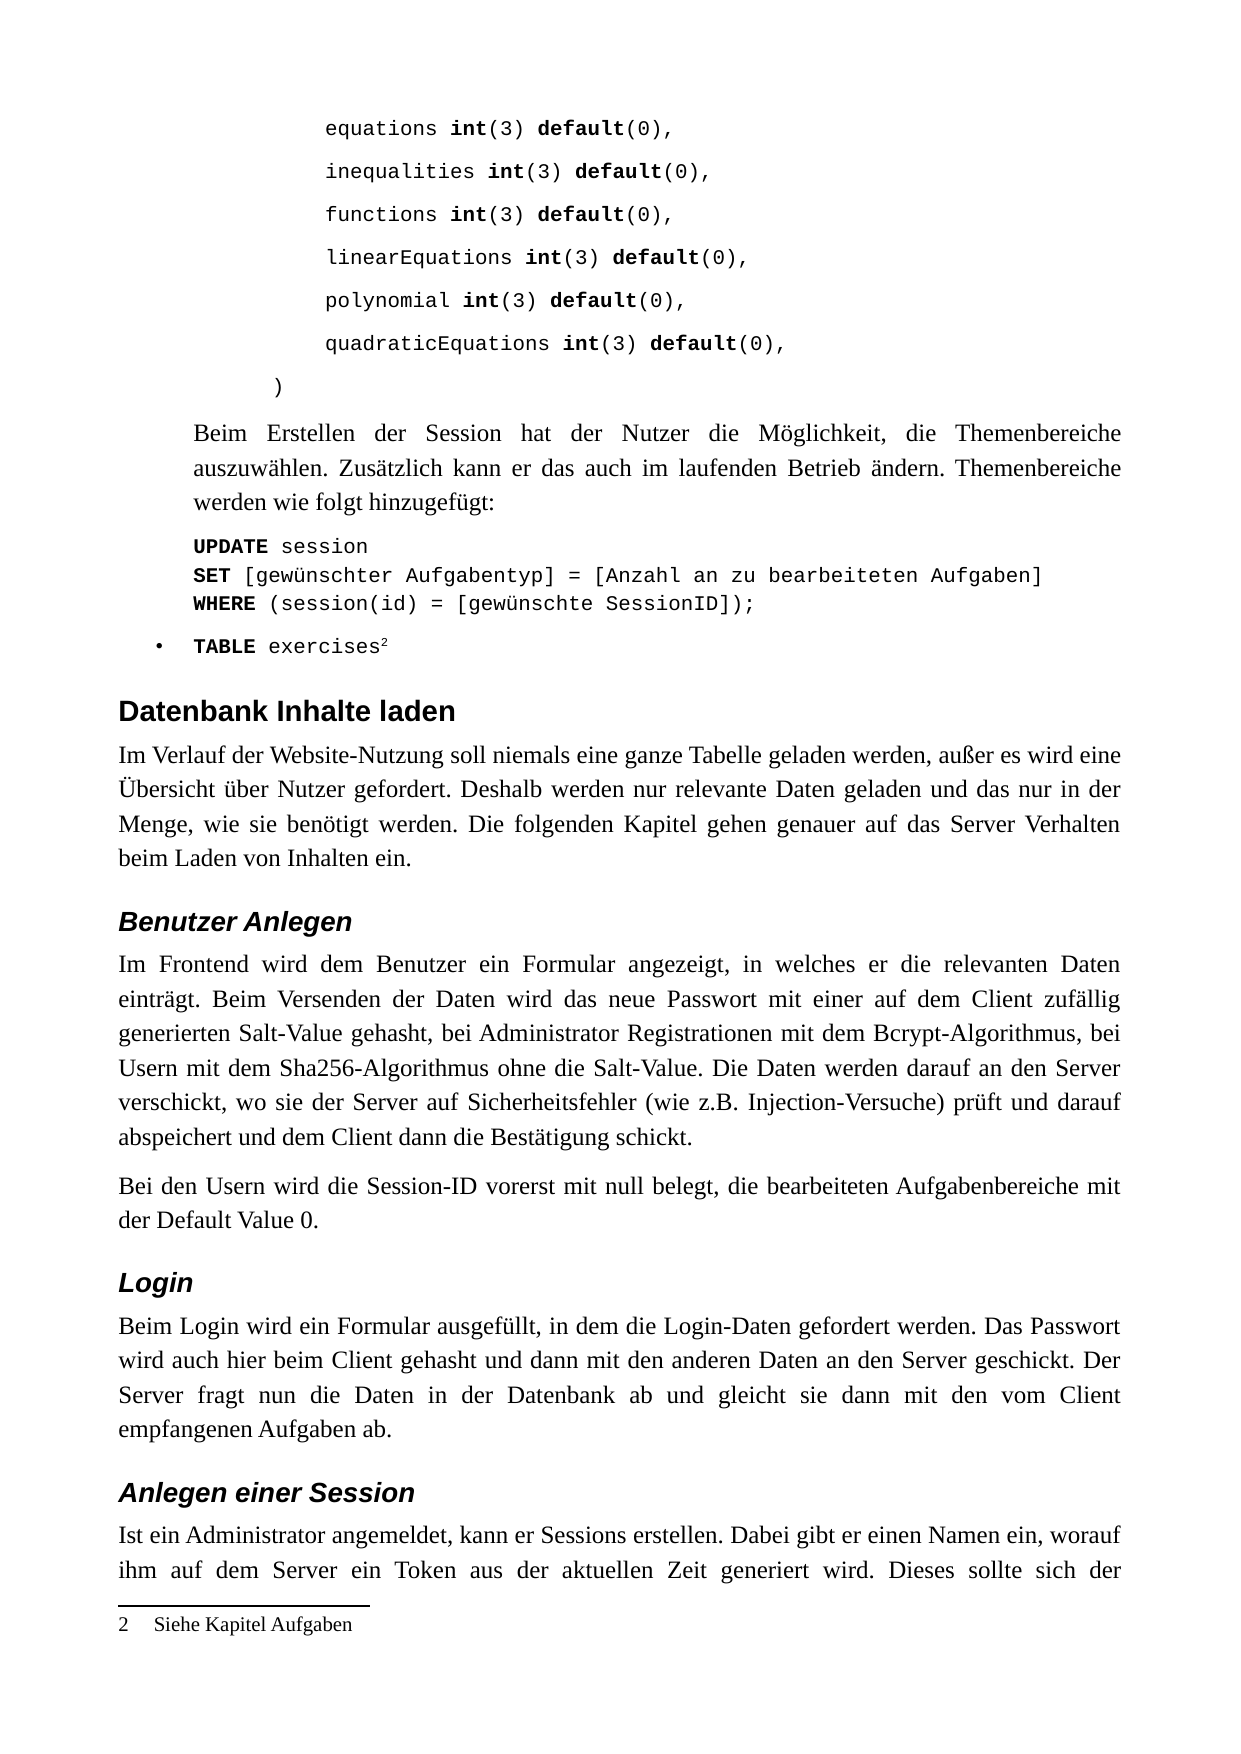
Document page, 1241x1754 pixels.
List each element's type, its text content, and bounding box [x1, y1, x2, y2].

list Siehe Kapitel Aufgaben [118, 1612, 1122, 1636]
list polynomial int(3) default(0), [289, 290, 1122, 313]
text Im Frontend wird dem Benutzer ein Formular angezeigt, in welches er die relevanten Daten einträgt. Beim Versenden der Daten wird das neue Passwort mit einer auf dem Client zufällig generierten Salt-Value gehasht, bei Administrator Registrationen mit dem Bcrypt-Algorithmus, bei Usern mit dem Sha256-Algorithmus ohne die Salt-Value. Die Daten werden darauf an den Server verschickt, wo sie der Server auf Sicherheitsfehler (wie z.B. Injection-Versuche) prüft und darauf abspeichert und dem Client dann die Bestätigung schickt. [118, 949, 1122, 1150]
subtitle Benutzer Anlegen [118, 905, 1122, 937]
list TABLE exercises [156, 636, 1122, 660]
text Beim Login wird ein Formular ausgefüllt, in dem die Login-Daten gefordert werden. Das Passwort wird auch hier beim Client gehasht und dann mit den anderen Daten an den Server geschickt. Der Server fragt nun die Daten in der Datenbank ab und gleicht sie dann mit den vom Client empfangenen Aufgaben ab. [118, 1311, 1122, 1443]
list ) [236, 376, 1122, 399]
list equations int(3) default(0), [289, 118, 1122, 142]
list quadraticEquations int(3) default(0), [289, 333, 1122, 356]
subtitle Anlegen einer Session [118, 1476, 1122, 1508]
list inequalities int(3) default(0), [289, 161, 1122, 185]
subtitle Datenbank Inhalte laden [118, 694, 1122, 727]
subtitle Login [118, 1267, 1122, 1299]
text Ist ein Administrator angemeldet, kann er Sessions erstellen. Dabei gibt er einen Namen ein, worauf ihm auf dem Server ein Token aus der aktuellen Zeit generiert wird. Dieses sollte sich der [118, 1521, 1122, 1584]
list Beim Erstellen der Session hat der Nutzer die Möglichkeit, die Themenbereiche auszuwählen. Zusätzlich kann er das auch im laufenden Betrieb ändern. Themenbereiche werden wie folgt hinzugefügt: [156, 418, 1122, 516]
list functions int(3) default(0), [289, 204, 1122, 228]
list linearEquations int(3) default(0), [289, 247, 1122, 271]
text Im Verlauf der Website-Nutzung soll niemals eine ganze Tabelle geladen werden, außer es wird eine Übersicht über Nutzer gefordert. Deshalb werden nur relevante Daten geladen und das nur in der Menge, wie sie benötigt werden. Die folgenden Kapitel gehen genauer auf das Server Verhalten beim Laden von Inhalten ein. [118, 740, 1122, 872]
list UPDATE session SET [gewünschter Aufgabentyp] = [Anzahl an zu bearbeiteten Aufgaben] WHERE (session(id) = [gewünschte SessionID]); [156, 537, 1122, 617]
text Bei den Usern wird die Session-ID vorerst mit null belegt, die bearbeiteten Aufgabenbereiche mit der Default Value 0. [118, 1171, 1122, 1234]
